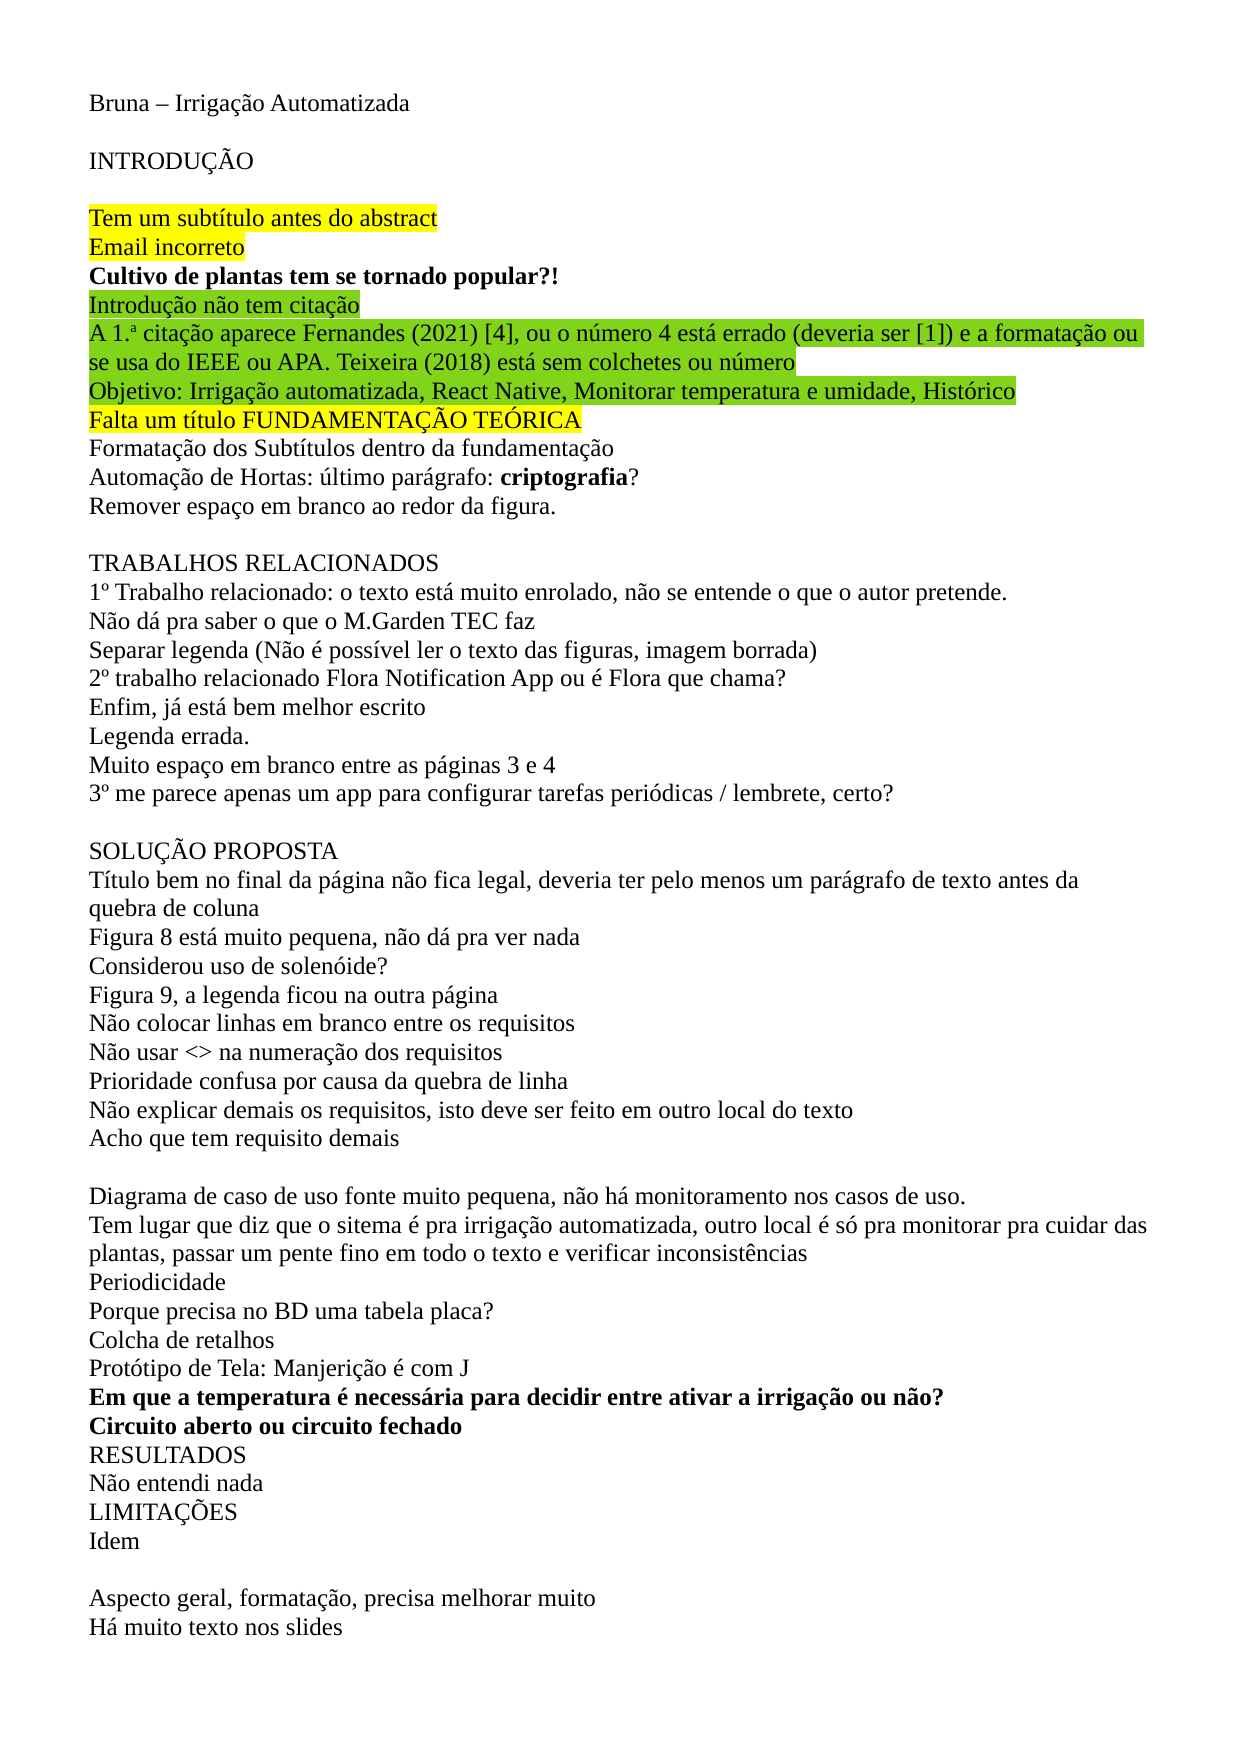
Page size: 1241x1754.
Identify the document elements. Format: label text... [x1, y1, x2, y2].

text Separar legenda (Não é possível ler o texto das figuras, imagem borrada) [88, 635, 1152, 663]
text Tem lugar que diz que o sitema é pra irrigação automatizada, outro local é só pra monitorar pra cuidar das plantas, passar um pente fino em todo o texto e verificar inconsistências [88, 1210, 1152, 1267]
text Porque precisa no BD uma tabela placa? [88, 1296, 1152, 1325]
text Idem [88, 1526, 1152, 1555]
text Circuito aberto ou circuito fechado [88, 1411, 1152, 1440]
text Não colocar linhas em branco entre os requisitos [88, 1008, 1152, 1037]
text Objetivo: Irrigação automatizada, React Native, Monitorar temperatura e umidade, Histórico [88, 376, 1152, 405]
text SOLUÇÃO PROPOSTA [88, 836, 1152, 865]
text Há muito texto nos slides [88, 1612, 1152, 1641]
text Cultivo de plantas tem se tornado popular?! [88, 261, 1152, 290]
text TRABALHOS RELACIONADOS [88, 548, 1152, 577]
text Tem um subtítulo antes do abstract [88, 203, 1152, 232]
text Figura 8 está muito pequena, não dá pra ver nada [88, 922, 1152, 951]
text Colcha de retalhos [88, 1325, 1152, 1353]
text Enfim, já está bem melhor escrito [88, 692, 1152, 721]
text Bruna – Irrigação Automatizada [88, 88, 1152, 117]
text Aspecto geral, formatação, precisa melhorar muito [88, 1583, 1152, 1612]
text Legenda errada. [88, 721, 1152, 750]
text 1º Trabalho relacionado: o texto está muito enrolado, não se entende o que o autor pretende. [88, 577, 1152, 606]
text Falta um título FUNDAMENTAÇÃO TEÓRICA [88, 405, 1152, 433]
text Título bem no final da página não fica legal, deveria ter pelo menos um parágrafo de texto antes da quebra de coluna [88, 865, 1152, 922]
text Prioridade confusa por causa da quebra de linha [88, 1066, 1152, 1095]
text Não explicar demais os requisitos, isto deve ser feito em outro local do texto [88, 1095, 1152, 1123]
text Automação de Hortas: último parágrafo: criptografia? [88, 462, 1152, 491]
text Não dá pra saber o que o M.Garden TEC faz [88, 606, 1152, 635]
text Muito espaço em branco entre as páginas 3 e 4 [88, 750, 1152, 778]
text RESULTADOS [88, 1440, 1152, 1468]
text Diagrama de caso de uso fonte muito pequena, não há monitoramento nos casos de uso. [88, 1181, 1152, 1210]
text Não usar <> na numeração dos requisitos [88, 1037, 1152, 1066]
text Não entendi nada [88, 1468, 1152, 1497]
text Considerou uso de solenóide? [88, 951, 1152, 980]
text Acho que tem requisito demais [88, 1123, 1152, 1152]
text Remover espaço em branco ao redor da figura. [88, 491, 1152, 520]
text Formatação dos Subtítulos dentro da fundamentação [88, 433, 1152, 462]
text Protótipo de Tela: Manjerição é com J [88, 1353, 1152, 1382]
text 3º me parece apenas um app para configurar tarefas periódicas / lembrete, certo? [88, 778, 1152, 807]
text Email incorreto [88, 232, 1152, 261]
text INTRODUÇÃO [88, 146, 1152, 175]
text LIMITAÇÕES [88, 1497, 1152, 1526]
text A 1.a citação aparece Fernandes (2021) [4], ou o número 4 está errado (deveria ser [1]) e a formatação ou se usa do IEEE ou APA. Teixeira (2018) está sem colchetes ou número [88, 318, 1152, 376]
text Em que a temperatura é necessária para decidir entre ativar a irrigação ou não? [88, 1382, 1152, 1411]
text Figura 9, a legenda ficou na outra página [88, 980, 1152, 1008]
text 2º trabalho relacionado Flora Notification App ou é Flora que chama? [88, 663, 1152, 692]
text Introdução não tem citação [88, 290, 1152, 318]
text Periodicidade [88, 1267, 1152, 1296]
